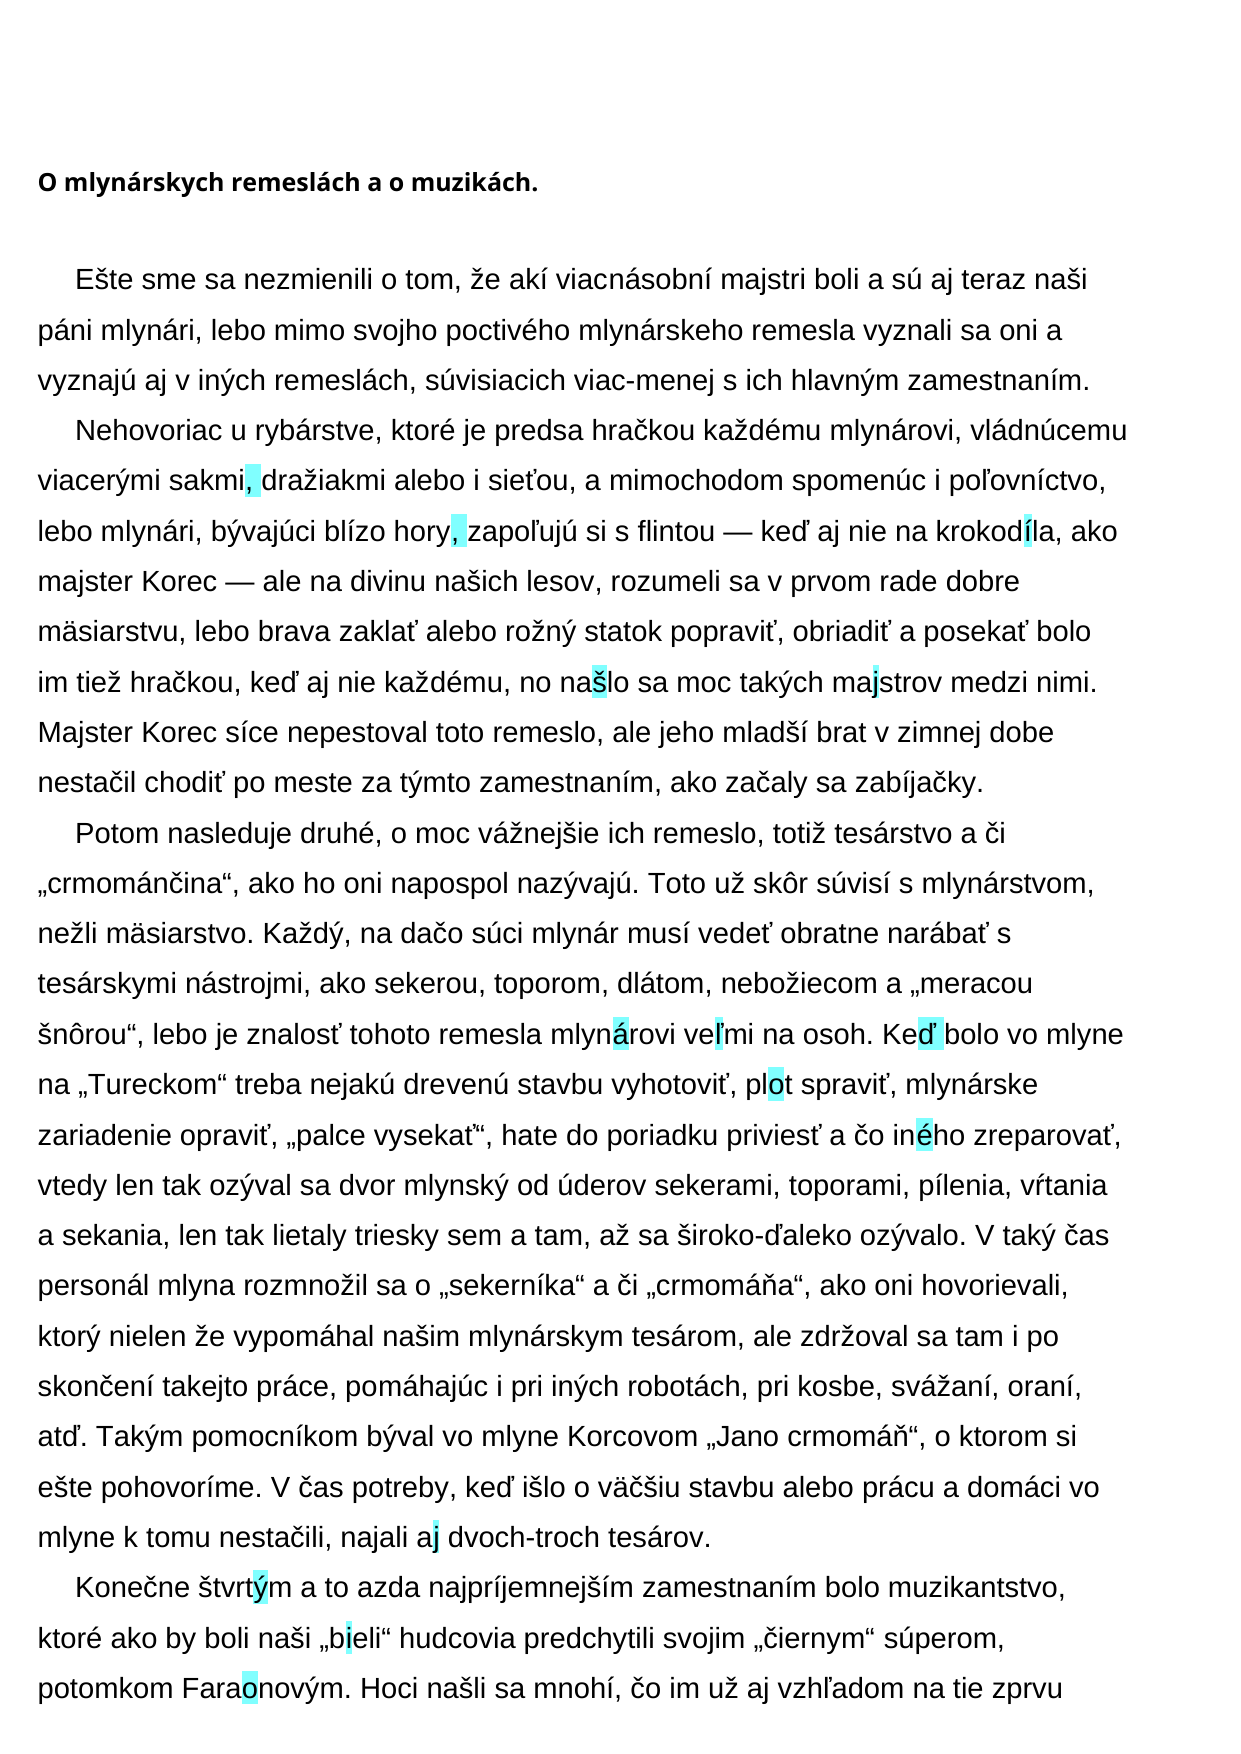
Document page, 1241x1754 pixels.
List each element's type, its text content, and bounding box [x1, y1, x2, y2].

subtitle O mlynárskych remeslách a o muzikách. [37, 164, 1130, 199]
text Konečne štvrtým a to azda najpríjemnejším zamestnaním bolo muzikantstvo, ktoré ako by boli naši „bieli“ hudcovia predchytili svojim „čiernym“ súperom, potomkom Faraonovým. Hoci našli sa mnohí, čo im už aj vzhľadom na tie zprvu [37, 1570, 1130, 1704]
text Potom nasleduje druhé, o moc vážnejšie ich remeslo, totiž tesárstvo a či „crmománčina“, ako ho oni napospol nazývajú. Toto už skôr súvisí s mlynárstvom, nežli mäsiarstvo. Každý, na dačo súci mlynár musí vedeť obratne narábať s tesárskymi nástrojmi, ako sekerou, toporom, dlátom, nebožiecom a „meracou šnôrou“, lebo je znalosť tohoto remesla mlynárovi veľmi na osoh. Keď bolo vo mlyne na „Tureckom“ treba nejakú dre­venú stavbu vyhotoviť, plot spraviť, mlynárske zariadenie opraviť, „palce vysekať“, hate do poriadku priviesť a čo iného zreparovať, vtedy len tak ozýval sa dvor mlynský od úderov sekerami, toporami, pílenia, vŕtania a sekania, len tak lietaly triesky sem a tam, až sa široko-ďaleko ozývalo. V taký čas personál mlyna rozmnožil sa o „sekerníka“ a či „crmomáňa“, ako oni hovorievali, ktorý nielen že vypomáhal našim mlynárskym tesárom, ale zdržoval sa tam i po skončení takejto práce, po­máhajúc i pri iných robotách, pri kosbe, svážaní, oraní, atď. Takým pomocníkom býval vo mlyne Korcovom „Jano crmomáň“, o ktorom si ešte po­hovoríme. V čas potreby, keď išlo o väčšiu stavbu alebo prácu a domáci vo mlyne k tomu nestačili, najali aj dvoch-troch tesárov. [37, 816, 1130, 1553]
text Ešte sme sa nezmienili o tom, že akí viac­násobní majstri boli a sú aj teraz naši páni mly­nári, lebo mimo svojho poctivého mlynárskeho remesla vyznali sa oni a vyznajú aj v iných re­meslách, súvisiacich viac-menej s ich hlavným zamestnaním. [37, 262, 1130, 396]
text Nehovoriac u rybárstve, ktoré je predsa hračkou každému mlynárovi, vládnúcemu viacerými sakmi, dražiakmi alebo i sieťou, a mimochodom spomenúc i poľovníctvo, lebo mlynári, bývajúci blízo hory, zapoľujú si s flintou — keď aj nie na krokodíla, ako majster Korec — ale na divinu našich lesov, rozumeli sa v prvom rade dobre mäsiarstvu, lebo brava zaklať alebo rožný statok popraviť, obriadiť a posekať bolo im tiež hračkou, keď aj nie kaž­dému, no našlo sa moc takých majstrov medzi nimi. Majster Korec síce nepestoval toto remeslo, ale jeho mladší brat v zimnej dobe nestačil chodiť po meste za týmto zamestnaním, ako začaly sa zabíjačky. [37, 413, 1130, 799]
